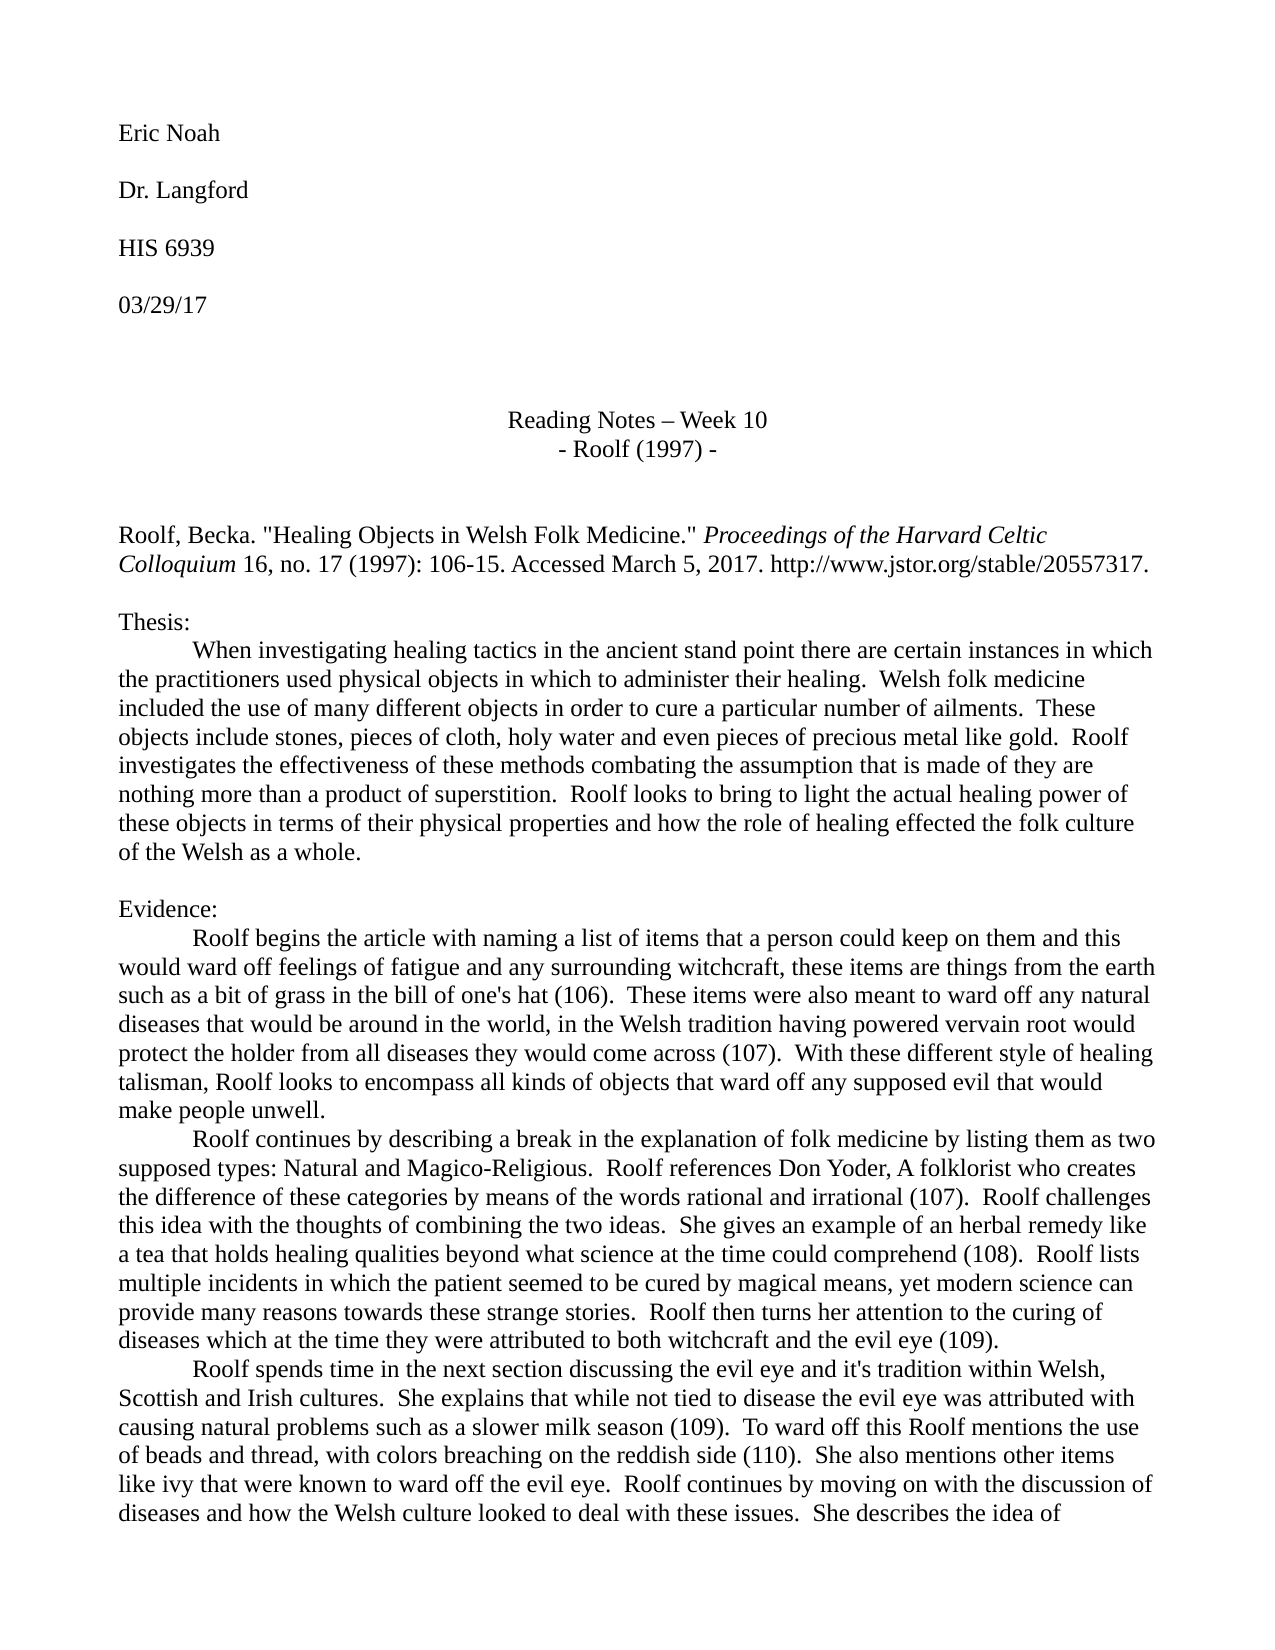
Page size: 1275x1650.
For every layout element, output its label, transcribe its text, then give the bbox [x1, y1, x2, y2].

text Dr. Langford [118, 176, 1157, 204]
text Eric Noah [118, 118, 1157, 147]
text Roolf spends time in the next section discussing the evil eye and it's tradition within Welsh, Scottish and Irish cultures. She explains that while not tied to disease the evil eye was attributed with causing natural problems such as a slower milk season (109). To ward off this Roolf mentions the use of beads and thread, with colors breaching on the reddish side (110). She also mentions other items like ivy that were known to ward off the evil eye. Roolf continues by moving on with the discussion of diseases and how the Welsh culture looked to deal with these issues. She describes the idea of [118, 1354, 1157, 1527]
text 03/29/17 [118, 291, 1157, 319]
text HIS 6939 [118, 233, 1157, 262]
text When investigating healing tactics in the ancient stand point there are certain instances in which the practitioners used physical objects in which to administer their healing. Welsh folk medicine included the use of many different objects in order to cure a particular number of ailments. These objects include stones, pieces of cloth, holy water and even pieces of precious metal like gold. Roolf investigates the effectiveness of these methods combating the assumption that is made of they are nothing more than a product of superstition. Roolf looks to bring to light the actual healing power of these objects in terms of their physical properties and how the role of healing effected the folk culture of the Welsh as a whole. [118, 636, 1157, 866]
text Roolf begins the article with naming a list of items that a person could keep on them and this would ward off feelings of fatigue and any surrounding witchcraft, these items are things from the earth such as a bit of grass in the bill of one's hat (106). These items were also meant to ward off any natural diseases that would be around in the world, in the Welsh tradition having powered vervain root would protect the holder from all diseases they would come across (107). With these different style of healing talisman, Roolf looks to encompass all kinds of objects that ward off any supposed evil that would make people unwell. [118, 923, 1157, 1124]
text - Roolf (1997) - [118, 434, 1157, 463]
text Reading Notes – Week 10 [118, 406, 1157, 434]
text Thesis: [118, 607, 1157, 636]
text Evidence: [118, 894, 1157, 923]
text Roolf, Becka. "Healing Objects in Welsh Folk Medicine." Proceedings of the Harvard Celtic Colloquium 16, no. 17 (1997): 106-15. Accessed March 5, 2017. http://www.jstor.org/stable/20557317. [118, 521, 1157, 578]
text Roolf continues by describing a break in the explanation of folk medicine by listing them as two supposed types: Natural and Magico-Religious. Roolf references Don Yoder, A folklorist who creates the difference of these categories by means of the words rational and irrational (107). Roolf challenges this idea with the thoughts of combining the two ideas. She gives an example of an herbal remedy like a tea that holds healing qualities beyond what science at the time could comprehend (108). Roolf lists multiple incidents in which the patient seemed to be cured by magical means, yet modern science can provide many reasons towards these strange stories. Roolf then turns her attention to the curing of diseases which at the time they were attributed to both witchcraft and the evil eye (109). [118, 1124, 1157, 1354]
